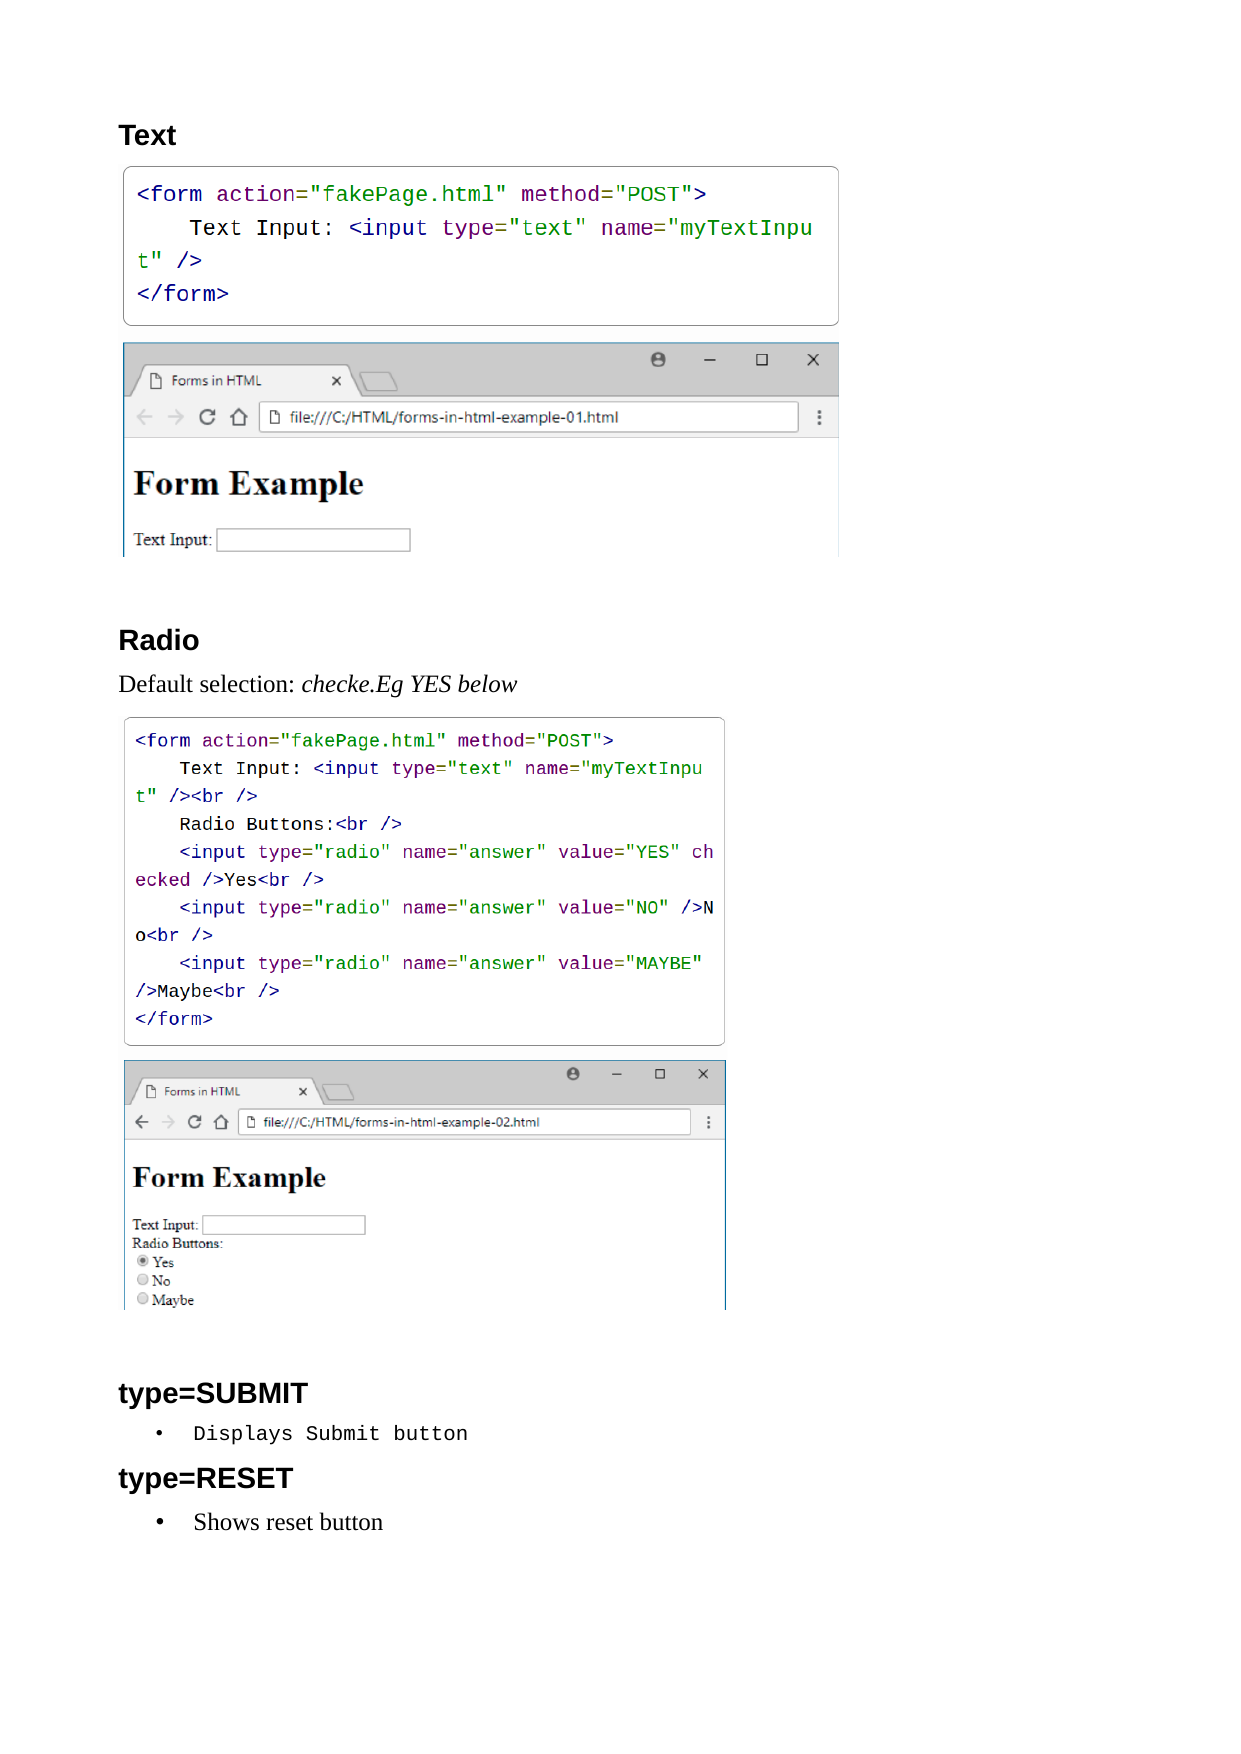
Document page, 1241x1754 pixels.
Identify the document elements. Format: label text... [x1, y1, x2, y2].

subtitle Text [118, 118, 1122, 152]
picture [118, 716, 728, 1310]
list Displays Submit button [156, 1423, 1122, 1446]
picture [118, 164, 839, 557]
list Shows reset button [156, 1507, 1122, 1536]
subtitle Radio [118, 623, 1122, 657]
text Default selection: checke.Eg YES below [118, 669, 1122, 698]
subtitle type=SUBMIT [118, 1376, 1122, 1410]
subtitle type=RESET [118, 1461, 1122, 1494]
